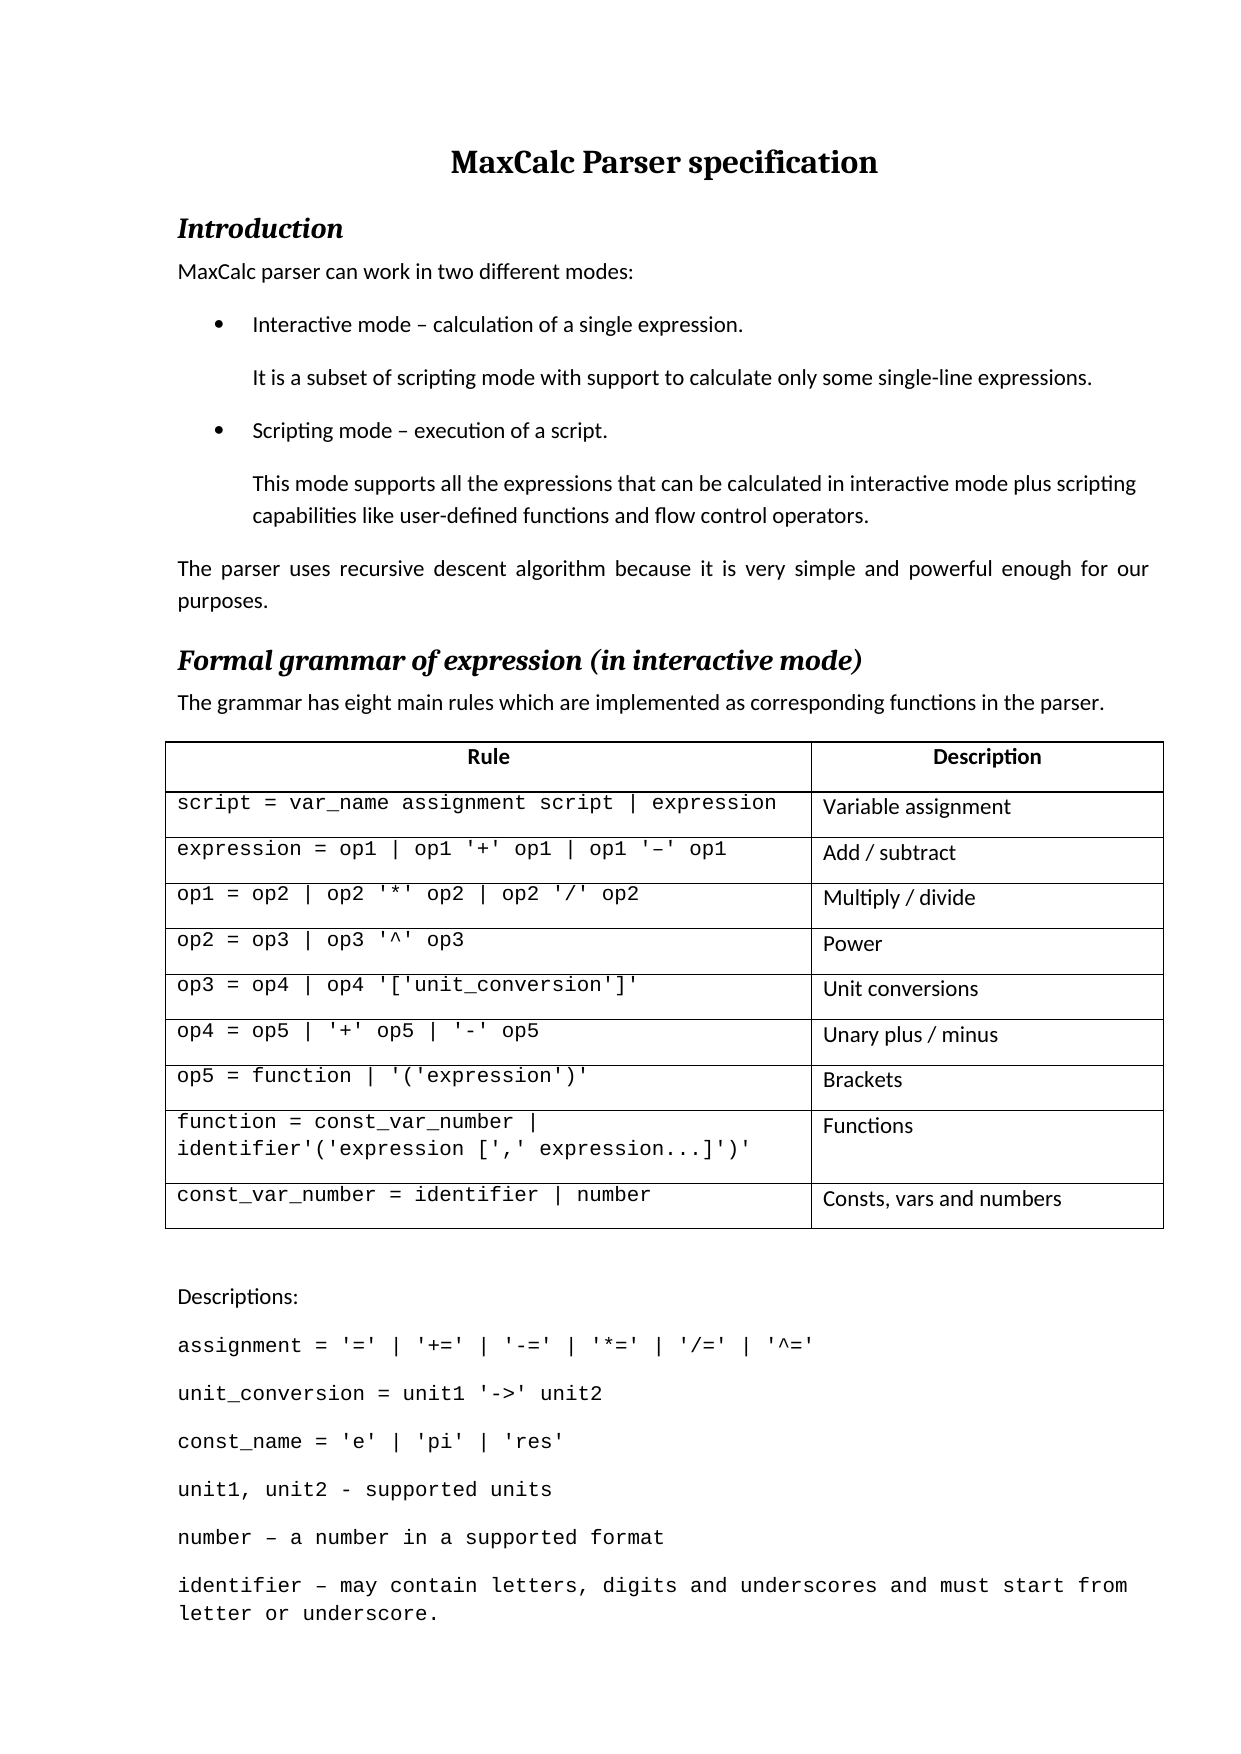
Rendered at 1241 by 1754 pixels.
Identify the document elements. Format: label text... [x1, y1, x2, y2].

list Interactive mode – calculation of a single expression. [215, 310, 1152, 338]
text identifier – may contain letters, digits and underscores and must start from letter or underscore. [177, 1575, 1152, 1626]
subtitle Formal grammar of expression (in interactive mode) [177, 644, 1152, 677]
title MaxCalc Parser specification [177, 143, 1152, 181]
table_cell Power [812, 929, 1163, 973]
text unit1, unit2 - supported units [177, 1479, 1152, 1503]
text MaxCalc parser can work in two different modes: [177, 257, 1152, 285]
table_cell op3 = op4 | op4 '['unit_conversion']' [166, 975, 811, 1019]
text It is a subset of scripting mode with support to calculate only some single-line expressions. [252, 363, 1152, 391]
table_cell function = const_var_number | identifier'('expression [',' expression...]')' [166, 1111, 811, 1183]
table_cell op2 = op3 | op3 '^' op3 [166, 929, 811, 973]
table_cell Unary plus / minus [812, 1020, 1163, 1064]
text assignment = '=' | '+=' | '-=' | '*=' | '/=' | '^=' [177, 1335, 1152, 1359]
table_cell Variable assignment [812, 793, 1163, 837]
text const_name = 'e' | 'pi' | 'res' [177, 1431, 1152, 1455]
text Descriptions: [177, 1282, 1152, 1310]
table_cell Add / subtract [812, 838, 1163, 882]
table_header Rule [166, 743, 811, 791]
subtitle Introduction [177, 212, 1152, 246]
text The parser uses recursive descent algorithm because it is very simple and powerful enough for our purposes. [177, 554, 1152, 614]
table_cell expression = op1 | op1 '+' op1 | op1 '–' op1 [166, 838, 811, 882]
text The grammar has eight main rules which are implemented as corresponding functions in the parser. [177, 688, 1152, 716]
table_cell Multiply / divide [812, 884, 1163, 928]
table_cell const_var_number = identifier | number [166, 1184, 811, 1228]
text number – a number in a supported format [177, 1527, 1152, 1551]
table_cell Unit conversions [812, 975, 1163, 1019]
text This mode supports all the expressions that can be calculated in interactive mode plus scripting capabilities like user-defined functions and flow control operators. [252, 469, 1152, 529]
table_header Description [812, 743, 1163, 791]
text unit_conversion = unit1 '->' unit2 [177, 1383, 1152, 1407]
table_cell op1 = op2 | op2 '*' op2 | op2 '/' op2 [166, 884, 811, 928]
table_cell op5 = function | '('expression')' [166, 1066, 811, 1110]
table_cell script = var_name assignment script | expression [166, 793, 811, 837]
table_cell Functions [812, 1111, 1163, 1183]
table_cell op4 = op5 | '+' op5 | '-' op5 [166, 1020, 811, 1064]
list Scripting mode – execution of a script. [215, 416, 1152, 444]
table_cell Consts, vars and numbers [812, 1184, 1163, 1228]
table_cell Brackets [812, 1066, 1163, 1110]
